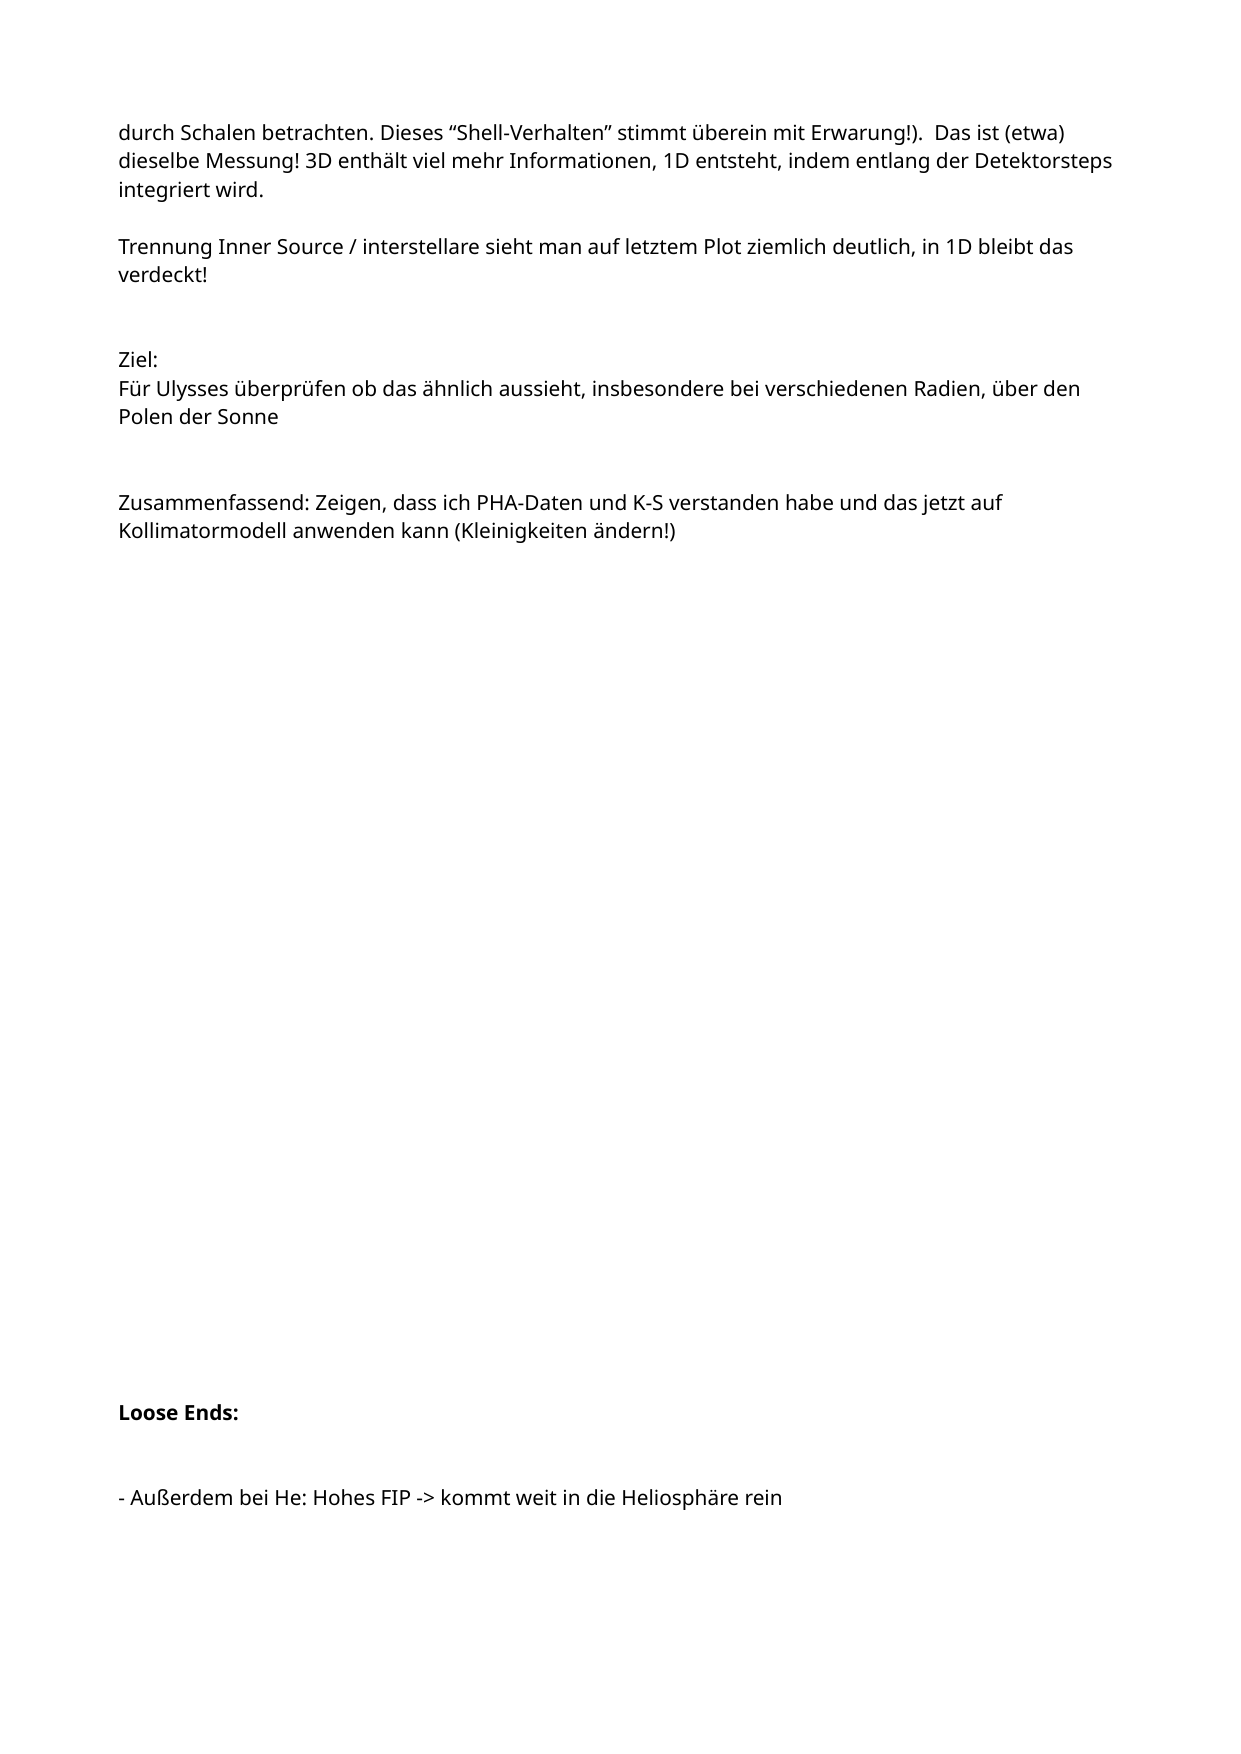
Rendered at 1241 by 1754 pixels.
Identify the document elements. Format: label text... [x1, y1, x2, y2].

text Loose Ends: [118, 1398, 1122, 1426]
text - Außerdem bei He: Hohes FIP -> kommt weit in die Heliosphäre rein [118, 1483, 1122, 1512]
text Für Ulysses überprüfen ob das ähnlich aussieht, insbesondere bei verschiedenen Radien, über den Polen der Sonne [118, 374, 1122, 431]
text Ziel: [118, 346, 1122, 374]
text durch Schalen betrachten. Dieses “Shell-Verhalten” stimmt überein mit Erwarung!). Das ist (etwa) dieselbe Messung! 3D enthält viel mehr Informationen, 1D entsteht, indem entlang der Detektorsteps integriert wird. [118, 118, 1122, 203]
text Zusammenfassend: Zeigen, dass ich PHA-Daten und K-S verstanden habe und das jetzt auf Kollimatormodell anwenden kann (Kleinigkeiten ändern!) [118, 488, 1122, 545]
text Trennung Inner Source / interstellare sieht man auf letztem Plot ziemlich deutlich, in 1D bleibt das verdeckt! [118, 232, 1122, 289]
